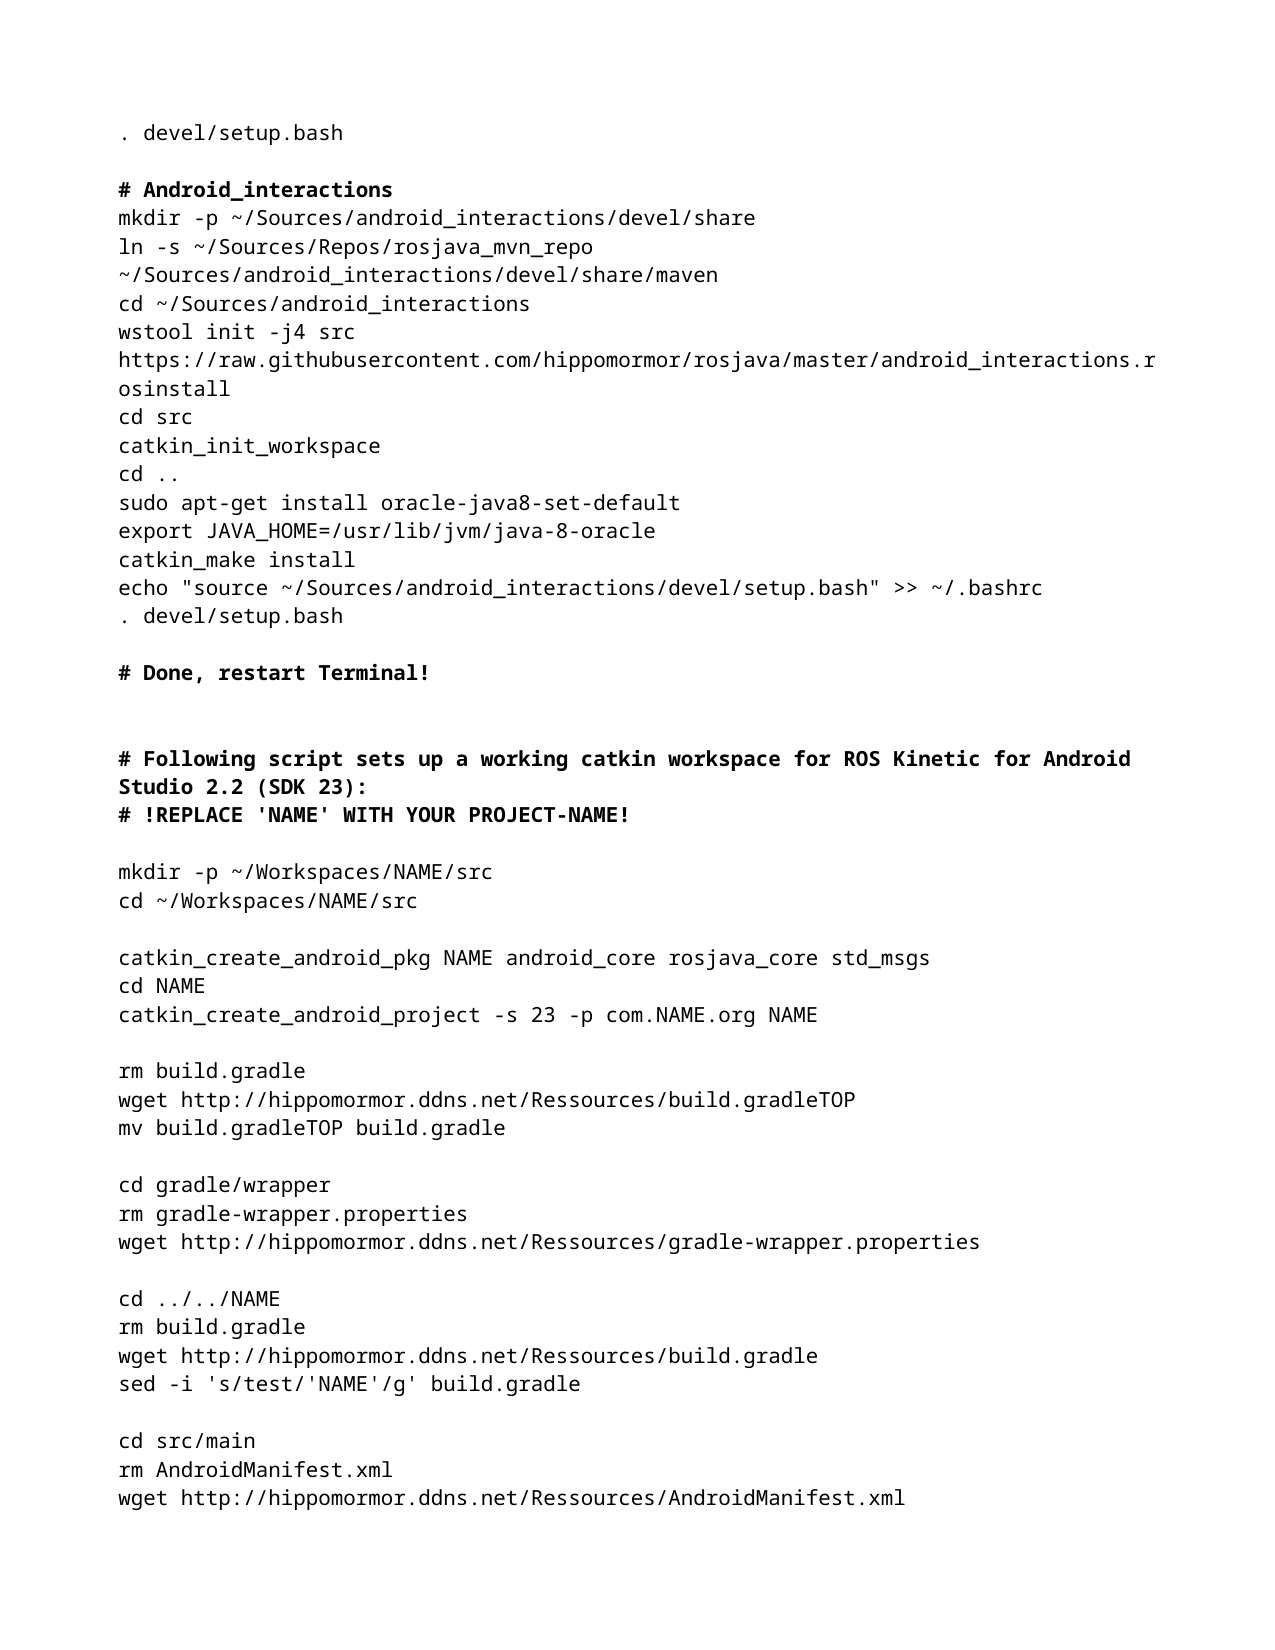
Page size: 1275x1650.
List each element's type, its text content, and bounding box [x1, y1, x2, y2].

text cd gradle/wrapper [118, 1170, 1157, 1199]
text catkin_create_android_pkg NAME android_core rosjava_core std_msgs [118, 943, 1157, 971]
text . devel/setup.bash [118, 602, 1157, 630]
text cd src/main [118, 1426, 1157, 1455]
text wget http://hippomormor.ddns.net/Ressources/AndroidManifest.xml [118, 1483, 1157, 1512]
text wstool init -j4 src https://raw.githubusercontent.com/hippomormor/rosjava/master/android_interactions.rosinstall [118, 317, 1157, 402]
text echo "source ~/Sources/android_interactions/devel/setup.bash" >> ~/.bashrc [118, 573, 1157, 602]
text export JAVA_HOME=/usr/lib/jvm/java-8-oracle [118, 516, 1157, 545]
text rm build.gradle [118, 1057, 1157, 1085]
text # !REPLACE 'NAME' WITH YOUR PROJECT-NAME! [118, 801, 1157, 829]
text cd ~/Workspaces/NAME/src [118, 886, 1157, 914]
text sudo apt-get install oracle-java8-set-default [118, 488, 1157, 516]
text cd ~/Sources/android_interactions [118, 289, 1157, 317]
text mv build.gradleTOP build.gradle [118, 1113, 1157, 1142]
text catkin_init_workspace [118, 431, 1157, 459]
text rm AndroidManifest.xml [118, 1455, 1157, 1483]
text catkin_create_android_project -s 23 -p com.NAME.org NAME [118, 1000, 1157, 1028]
text # Done, restart Terminal! [118, 658, 1157, 687]
text sed -i 's/test/'NAME'/g' build.gradle [118, 1369, 1157, 1398]
text wget http://hippomormor.ddns.net/Ressources/build.gradleTOP [118, 1085, 1157, 1113]
text # Following script sets up a working catkin workspace for ROS Kinetic for Android Studio 2.2 (SDK 23): [118, 744, 1157, 801]
text mkdir -p ~/Workspaces/NAME/src [118, 857, 1157, 886]
text mkdir -p ~/Sources/android_interactions/devel/share [118, 203, 1157, 232]
text cd ../../NAME [118, 1284, 1157, 1312]
text catkin_make install [118, 545, 1157, 573]
text rm gradle-wrapper.properties [118, 1199, 1157, 1227]
text # Android_interactions [118, 175, 1157, 203]
text cd .. [118, 459, 1157, 488]
text wget http://hippomormor.ddns.net/Ressources/build.gradle [118, 1341, 1157, 1369]
text ln -s ~/Sources/Repos/rosjava_mvn_repo ~/Sources/android_interactions/devel/share/maven [118, 232, 1157, 289]
text rm build.gradle [118, 1312, 1157, 1341]
text cd src [118, 402, 1157, 431]
text wget http://hippomormor.ddns.net/Ressources/gradle-wrapper.properties [118, 1227, 1157, 1256]
text cd NAME [118, 971, 1157, 1000]
text . devel/setup.bash [118, 118, 1157, 147]
